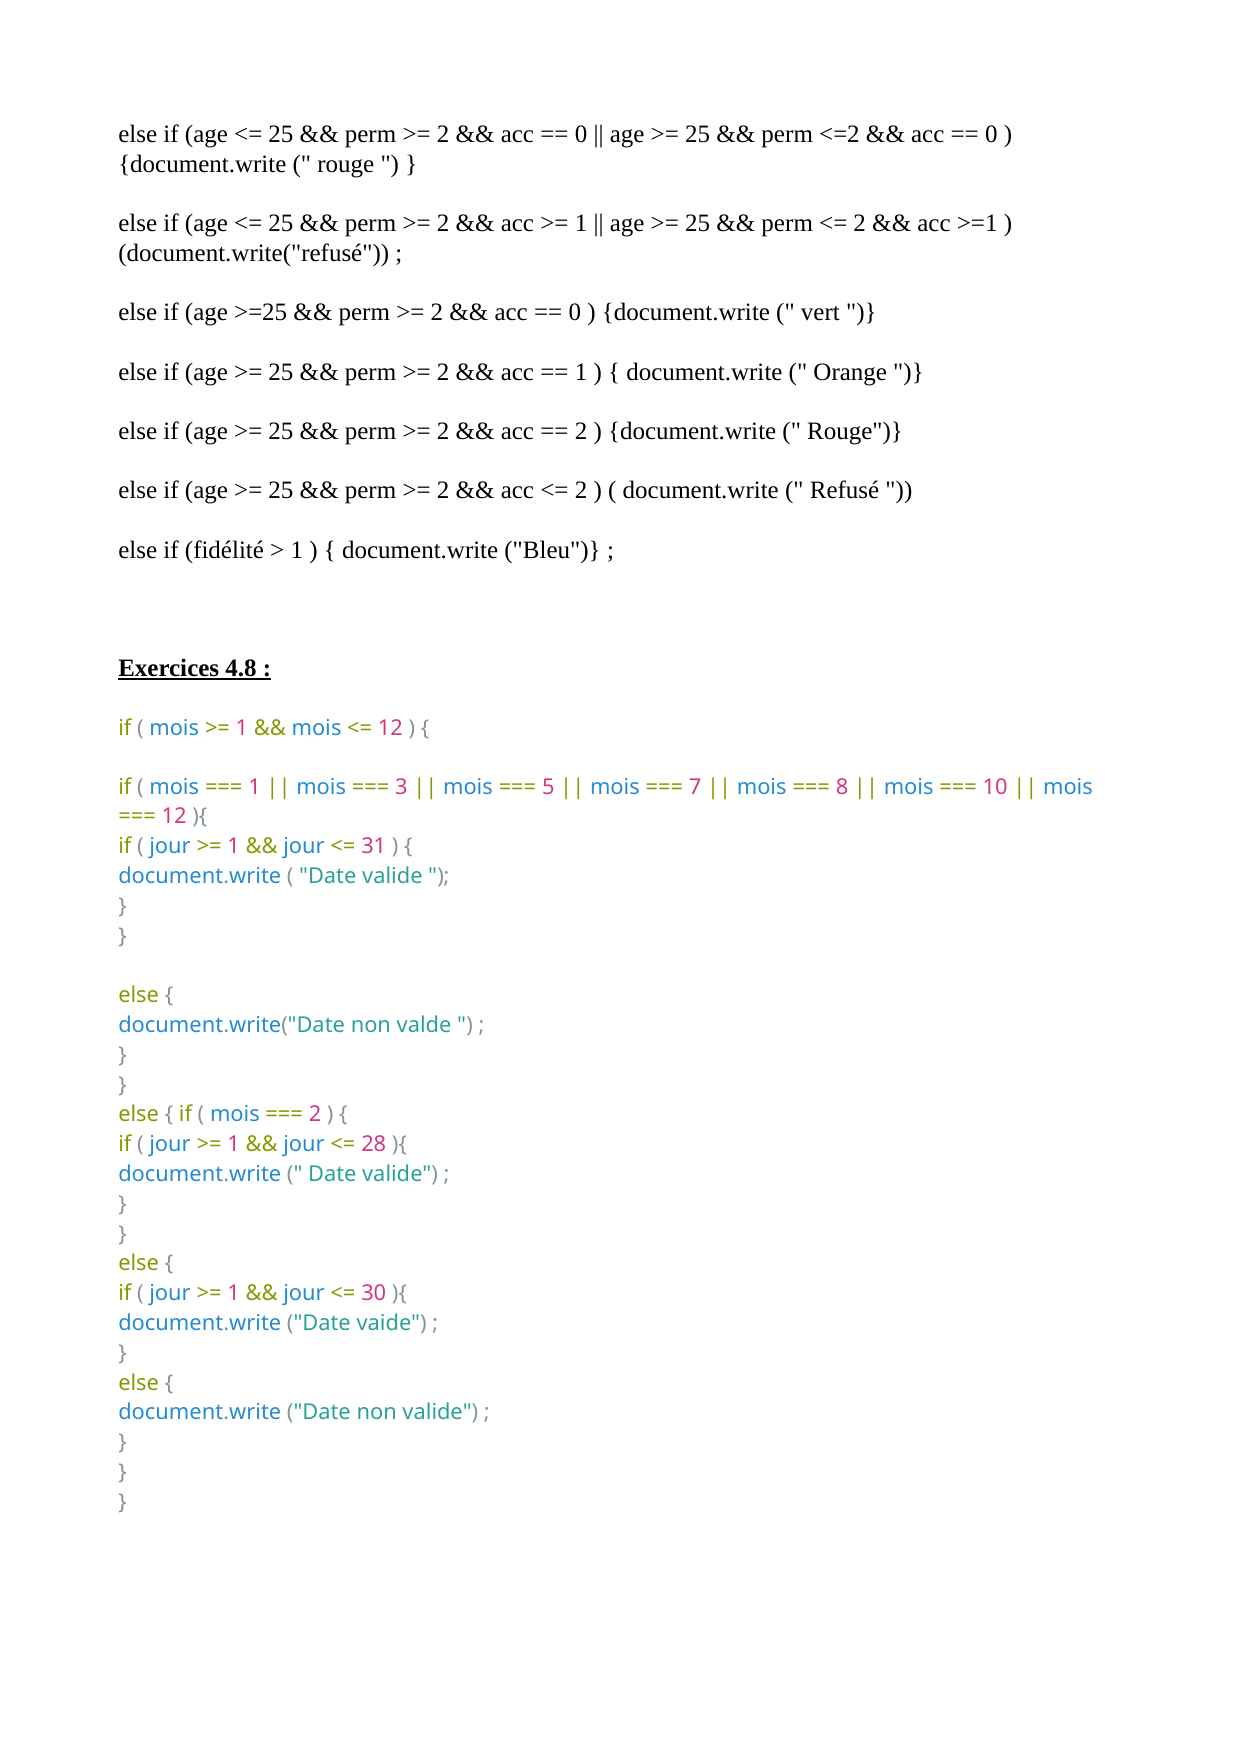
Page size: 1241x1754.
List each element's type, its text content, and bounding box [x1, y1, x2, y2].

text } [118, 1188, 1122, 1217]
text } [118, 1456, 1122, 1486]
text } [118, 1217, 1122, 1247]
text document.write ("Date non valide") ; [118, 1396, 1122, 1426]
text if ( jour >= 1 && jour <= 28 ){ [118, 1128, 1122, 1158]
text else { [118, 1247, 1122, 1277]
text else if (age <= 25 && perm >= 2 && acc == 0 || age >= 25 && perm <=2 && acc == 0 ) {document.write (" rouge ") } [118, 118, 1122, 177]
text document.write("Date non valde ") ; [118, 1009, 1122, 1039]
text if ( mois >= 1 && mois <= 12 ) { [118, 711, 1122, 741]
text if ( jour >= 1 && jour <= 30 ){ [118, 1277, 1122, 1307]
text if ( jour >= 1 && jour <= 31 ) { [118, 830, 1122, 860]
text else if (fidélité > 1 ) { document.write ("Bleu")} ; [118, 534, 1122, 563]
text } [118, 920, 1122, 949]
text document.write ("Date vaide") ; [118, 1307, 1122, 1337]
text } [118, 1337, 1122, 1366]
text } [118, 1426, 1122, 1456]
text } [118, 1068, 1122, 1098]
text } [118, 1486, 1122, 1515]
text Exercices 4.8 : [118, 652, 1122, 682]
text else if (age <= 25 && perm >= 2 && acc >= 1 || age >= 25 && perm <= 2 && acc >=1 ) (document.write("refusé")) ; [118, 207, 1122, 267]
text document.write (" Date valide") ; [118, 1158, 1122, 1188]
text else { [118, 979, 1122, 1009]
text else if (age >=25 && perm >= 2 && acc == 0 ) {document.write (" vert ")} [118, 296, 1122, 326]
text else if (age >= 25 && perm >= 2 && acc == 1 ) { document.write (" Orange ")} [118, 356, 1122, 385]
text document.write ( "Date valide "); [118, 860, 1122, 890]
text else if (age >= 25 && perm >= 2 && acc <= 2 ) ( document.write (" Refusé ")) [118, 474, 1122, 504]
text else { [118, 1366, 1122, 1396]
text } [118, 890, 1122, 920]
text if ( mois === 1 || mois === 3 || mois === 5 || mois === 7 || mois === 8 || mois === 10 || mois === 12 ){ [118, 771, 1122, 830]
text else if (age >= 25 && perm >= 2 && acc == 2 ) {document.write (" Rouge")} [118, 415, 1122, 445]
text else { if ( mois === 2 ) { [118, 1098, 1122, 1128]
text } [118, 1039, 1122, 1068]
